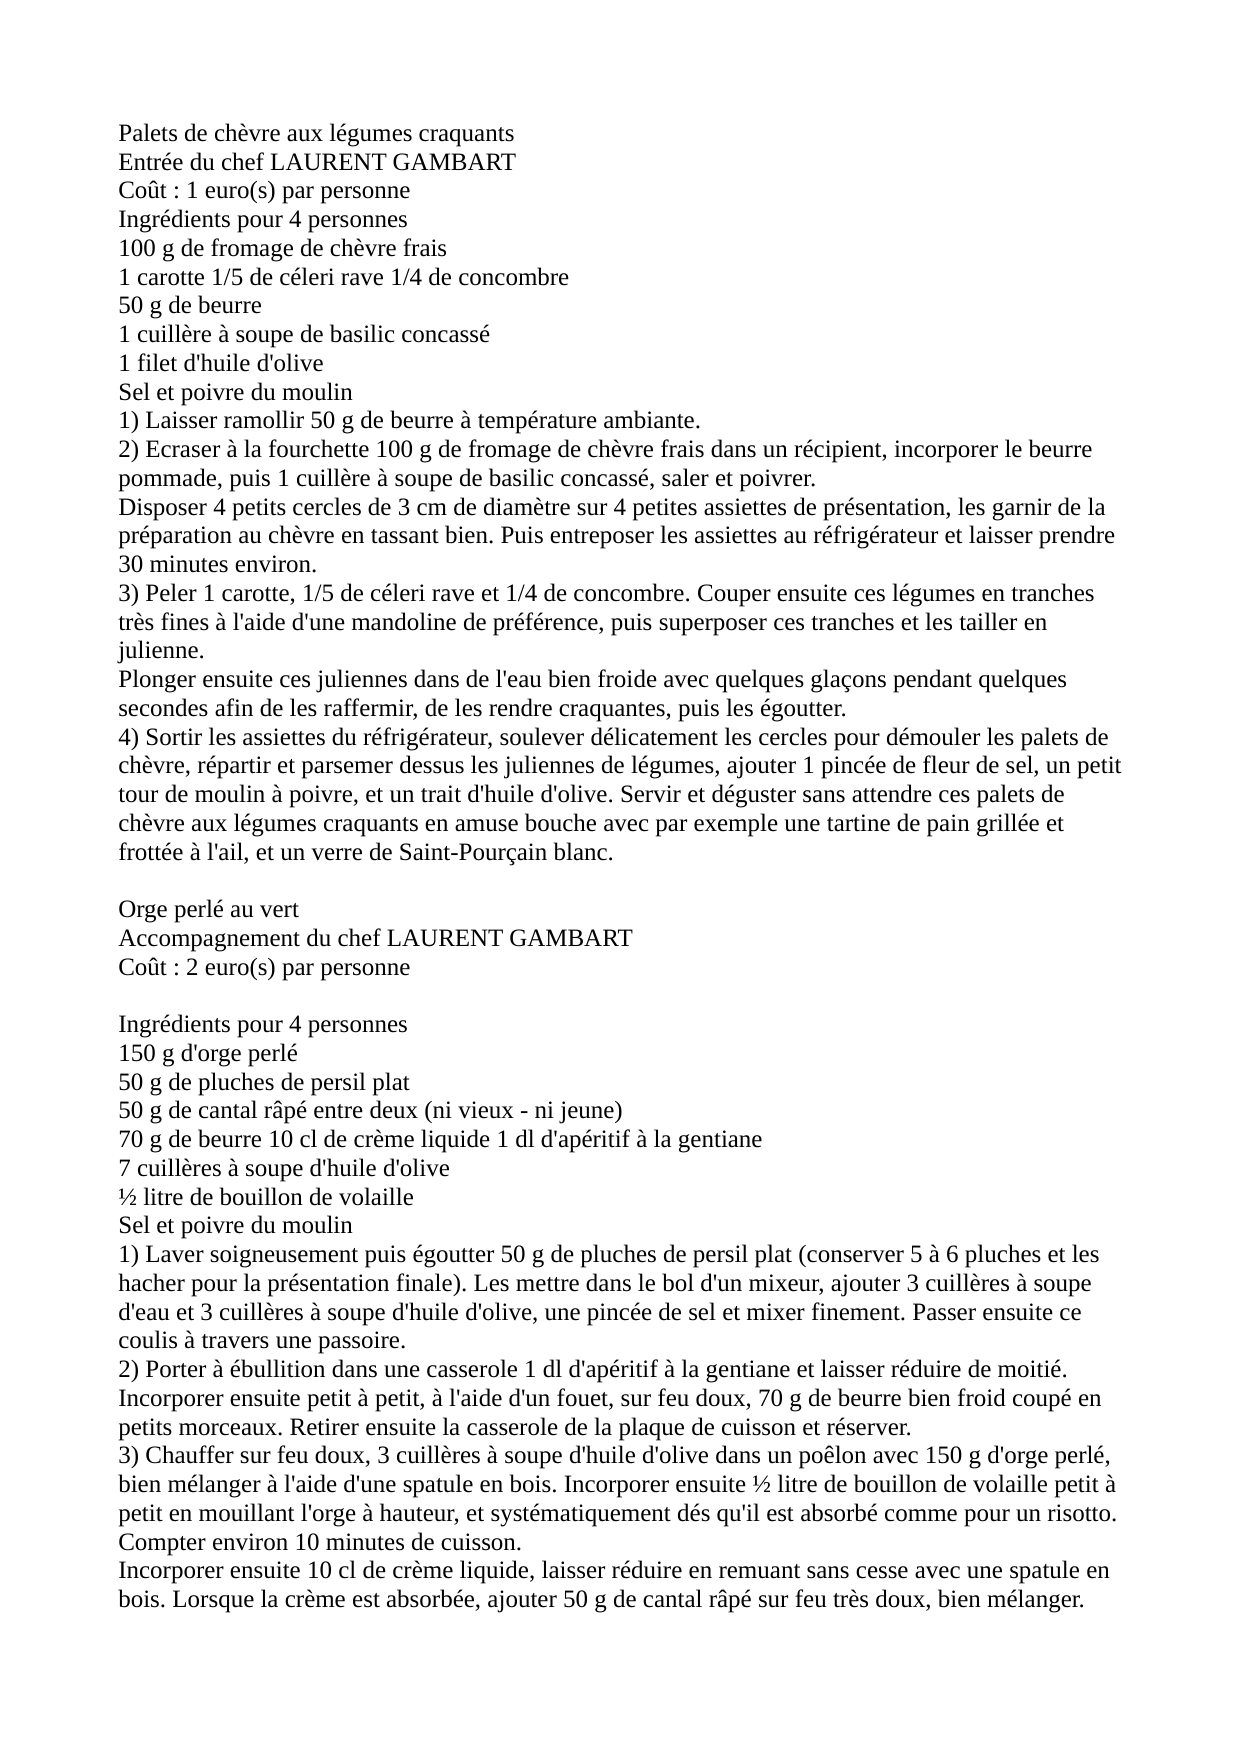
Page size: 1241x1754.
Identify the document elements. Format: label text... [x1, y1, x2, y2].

text Plonger ensuite ces juliennes dans de l'eau bien froide avec quelques glaçons pendant quelques secondes afin de les raffermir, de les rendre craquantes, puis les égoutter. [118, 664, 1122, 722]
text 2) Porter à ébullition dans une casserole 1 dl d'apéritif à la gentiane et laisser réduire de moitié. Incorporer ensuite petit à petit, à l'aide d'un fouet, sur feu doux, 70 g de beurre bien froid coupé en petits morceaux. Retirer ensuite la casserole de la plaque de cuisson et réserver. [118, 1354, 1122, 1441]
text Sel et poivre du moulin [118, 377, 1122, 406]
text 3) Peler 1 carotte, 1/5 de céleri rave et 1/4 de concombre. Couper ensuite ces légumes en tranches très fines à l'aide d'une mandoline de préférence, puis superposer ces tranches et les tailler en julienne. [118, 578, 1122, 664]
text 50 g de pluches de persil plat [118, 1067, 1122, 1096]
text 1) Laver soigneusement puis égoutter 50 g de pluches de persil plat (conserver 5 à 6 pluches et les hacher pour la présentation finale). Les mettre dans le bol d'un mixeur, ajouter 3 cuillères à soupe d'eau et 3 cuillères à soupe d'huile d'olive, une pincée de sel et mixer finement. Passer ensuite ce coulis à travers une passoire. [118, 1239, 1122, 1354]
text 150 g d'orge perlé [118, 1038, 1122, 1067]
text Coût : 1 euro(s) par personne [118, 176, 1122, 204]
text 50 g de beurre [118, 291, 1122, 319]
text Palets de chèvre aux légumes craquants [118, 118, 1122, 147]
text 7 cuillères à soupe d'huile d'olive [118, 1153, 1122, 1182]
text Ingrédients pour 4 personnes [118, 204, 1122, 233]
text 70 g de beurre 10 cl de crème liquide 1 dl d'apéritif à la gentiane [118, 1124, 1122, 1153]
text 50 g de cantal râpé entre deux (ni vieux - ni jeune) [118, 1096, 1122, 1124]
text Accompagnement du chef LAURENT GAMBART [118, 923, 1122, 952]
text 3) Chauffer sur feu doux, 3 cuillères à soupe d'huile d'olive dans un poêlon avec 150 g d'orge perlé, bien mélanger à l'aide d'une spatule en bois. Incorporer ensuite ½ litre de bouillon de volaille petit à petit en mouillant l'orge à hauteur, et systématiquement dés qu'il est absorbé comme pour un risotto. Compter environ 10 minutes de cuisson. [118, 1441, 1122, 1556]
text 2) Ecraser à la fourchette 100 g de fromage de chèvre frais dans un récipient, incorporer le beurre pommade, puis 1 cuillère à soupe de basilic concassé, saler et poivrer. [118, 434, 1122, 492]
text 1 carotte 1/5 de céleri rave 1/4 de concombre [118, 262, 1122, 291]
text Ingrédients pour 4 personnes [118, 1009, 1122, 1038]
text 1 filet d'huile d'olive [118, 348, 1122, 377]
text ½ litre de bouillon de volaille [118, 1182, 1122, 1211]
text Orge perlé au vert [118, 894, 1122, 923]
text Coût : 2 euro(s) par personne [118, 952, 1122, 981]
text Incorporer ensuite 10 cl de crème liquide, laisser réduire en remuant sans cesse avec une spatule en bois. Lorsque la crème est absorbée, ajouter 50 g de cantal râpé sur feu très doux, bien mélanger. [118, 1556, 1122, 1613]
text 100 g de fromage de chèvre frais [118, 233, 1122, 262]
text Entrée du chef LAURENT GAMBART [118, 147, 1122, 176]
text Sel et poivre du moulin [118, 1211, 1122, 1239]
text 4) Sortir les assiettes du réfrigérateur, soulever délicatement les cercles pour démouler les palets de chèvre, répartir et parsemer dessus les juliennes de légumes, ajouter 1 pincée de fleur de sel, un petit tour de moulin à poivre, et un trait d'huile d'olive. Servir et déguster sans attendre ces palets de chèvre aux légumes craquants en amuse bouche avec par exemple une tartine de pain grillée et frottée à l'ail, et un verre de Saint-Pourçain blanc. [118, 722, 1122, 866]
text Disposer 4 petits cercles de 3 cm de diamètre sur 4 petites assiettes de présentation, les garnir de la préparation au chèvre en tassant bien. Puis entreposer les assiettes au réfrigérateur et laisser prendre 30 minutes environ. [118, 492, 1122, 578]
text 1) Laisser ramollir 50 g de beurre à température ambiante. [118, 406, 1122, 434]
text 1 cuillère à soupe de basilic concassé [118, 319, 1122, 348]
